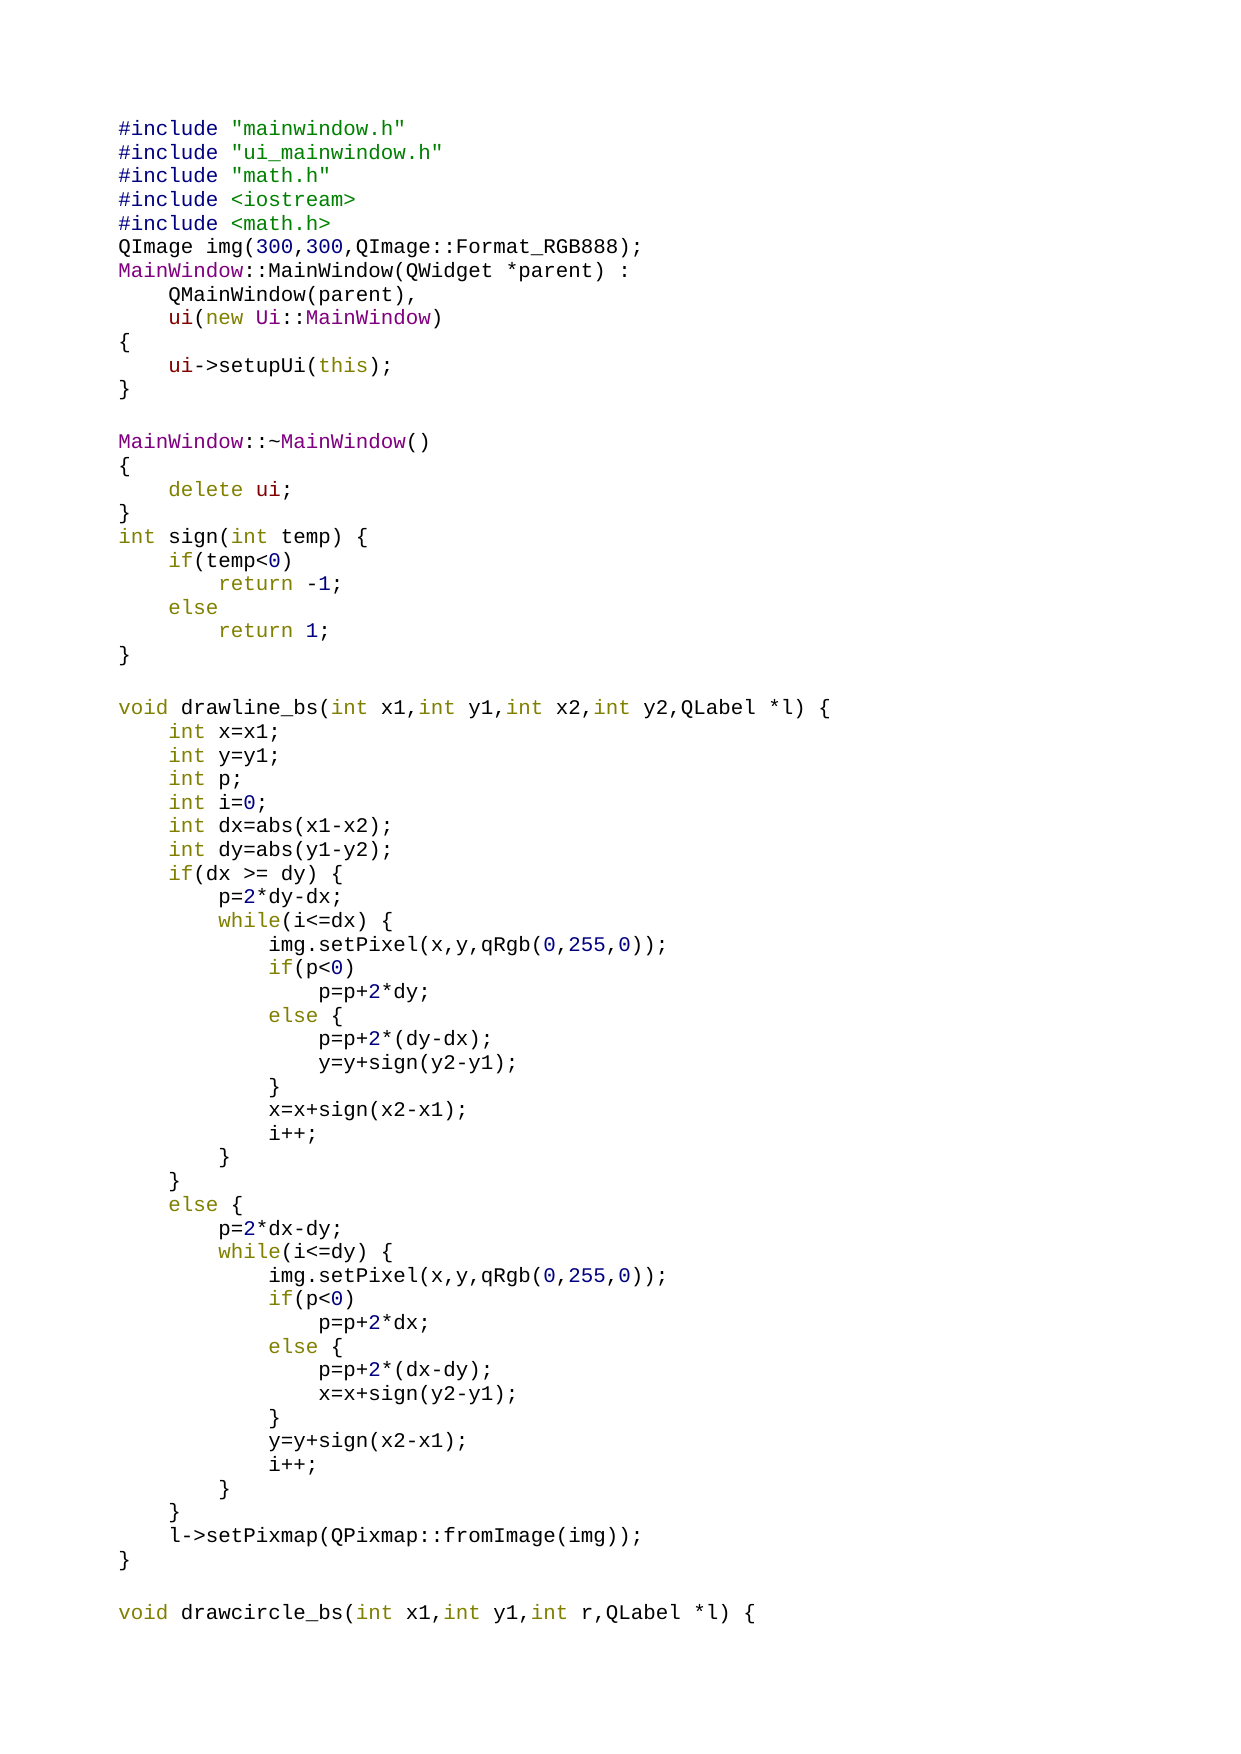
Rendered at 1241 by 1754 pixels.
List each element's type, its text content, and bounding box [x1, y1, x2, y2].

text return 1; [118, 621, 1122, 644]
text l->setPixmap(QPixmap::fromImage(img)); [118, 1525, 1122, 1548]
text } [118, 1478, 1122, 1501]
text } [118, 1170, 1122, 1194]
text else { [118, 1194, 1122, 1217]
text p=2*dx-dy; [118, 1217, 1122, 1241]
text i++; [118, 1454, 1122, 1478]
text p=p+2*(dy-dx); [118, 1028, 1122, 1052]
text int sign(int temp) { [118, 526, 1122, 549]
text if(dx >= dy) { [118, 863, 1122, 886]
text void drawline_bs(int x1,int y1,int x2,int y2,QLabel *l) { [118, 697, 1122, 721]
text QMainWindow(parent), [118, 284, 1122, 307]
text x=x+sign(y2-y1); [118, 1383, 1122, 1407]
text #include <math.h> [118, 213, 1122, 236]
text p=p+2*dy; [118, 981, 1122, 1005]
text y=y+sign(x2-x1); [118, 1430, 1122, 1454]
text { [118, 331, 1122, 354]
text #include "math.h" [118, 165, 1122, 189]
text void drawcircle_bs(int x1,int y1,int r,QLabel *l) { [118, 1602, 1122, 1625]
text #include "mainwindow.h" [118, 118, 1122, 142]
text else { [118, 1005, 1122, 1028]
text else { [118, 1336, 1122, 1359]
text { [118, 455, 1122, 479]
text if(temp<0) [118, 549, 1122, 573]
text } [118, 1548, 1122, 1572]
text ui->setupUi(this); [118, 354, 1122, 378]
text p=p+2*dx; [118, 1312, 1122, 1336]
text int x=x1; [118, 721, 1122, 744]
text int dx=abs(x1-x2); [118, 816, 1122, 839]
text p=2*dy-dx; [118, 886, 1122, 910]
text } [118, 644, 1122, 668]
text x=x+sign(x2-x1); [118, 1099, 1122, 1123]
text p=p+2*(dx-dy); [118, 1359, 1122, 1383]
text } [118, 1147, 1122, 1170]
text } [118, 378, 1122, 402]
text return -1; [118, 573, 1122, 597]
text else [118, 597, 1122, 621]
text MainWindow::~MainWindow() [118, 431, 1122, 455]
text i++; [118, 1123, 1122, 1147]
text } [118, 1407, 1122, 1430]
text int y=y1; [118, 744, 1122, 768]
text } [118, 1501, 1122, 1525]
text if(p<0) [118, 957, 1122, 981]
text ui(new Ui::MainWindow) [118, 307, 1122, 331]
text int i=0; [118, 792, 1122, 816]
text delete ui; [118, 479, 1122, 502]
text QImage img(300,300,QImage::Format_RGB888); [118, 236, 1122, 260]
text img.setPixel(x,y,qRgb(0,255,0)); [118, 934, 1122, 957]
text while(i<=dy) { [118, 1241, 1122, 1265]
text MainWindow::MainWindow(QWidget *parent) : [118, 260, 1122, 284]
text int p; [118, 768, 1122, 792]
text #include <iostream> [118, 189, 1122, 213]
text while(i<=dx) { [118, 910, 1122, 934]
text if(p<0) [118, 1288, 1122, 1312]
text } [118, 502, 1122, 526]
text } [118, 1076, 1122, 1099]
text y=y+sign(y2-y1); [118, 1052, 1122, 1076]
text #include "ui_mainwindow.h" [118, 142, 1122, 165]
text int dy=abs(y1-y2); [118, 839, 1122, 863]
text img.setPixel(x,y,qRgb(0,255,0)); [118, 1265, 1122, 1288]
